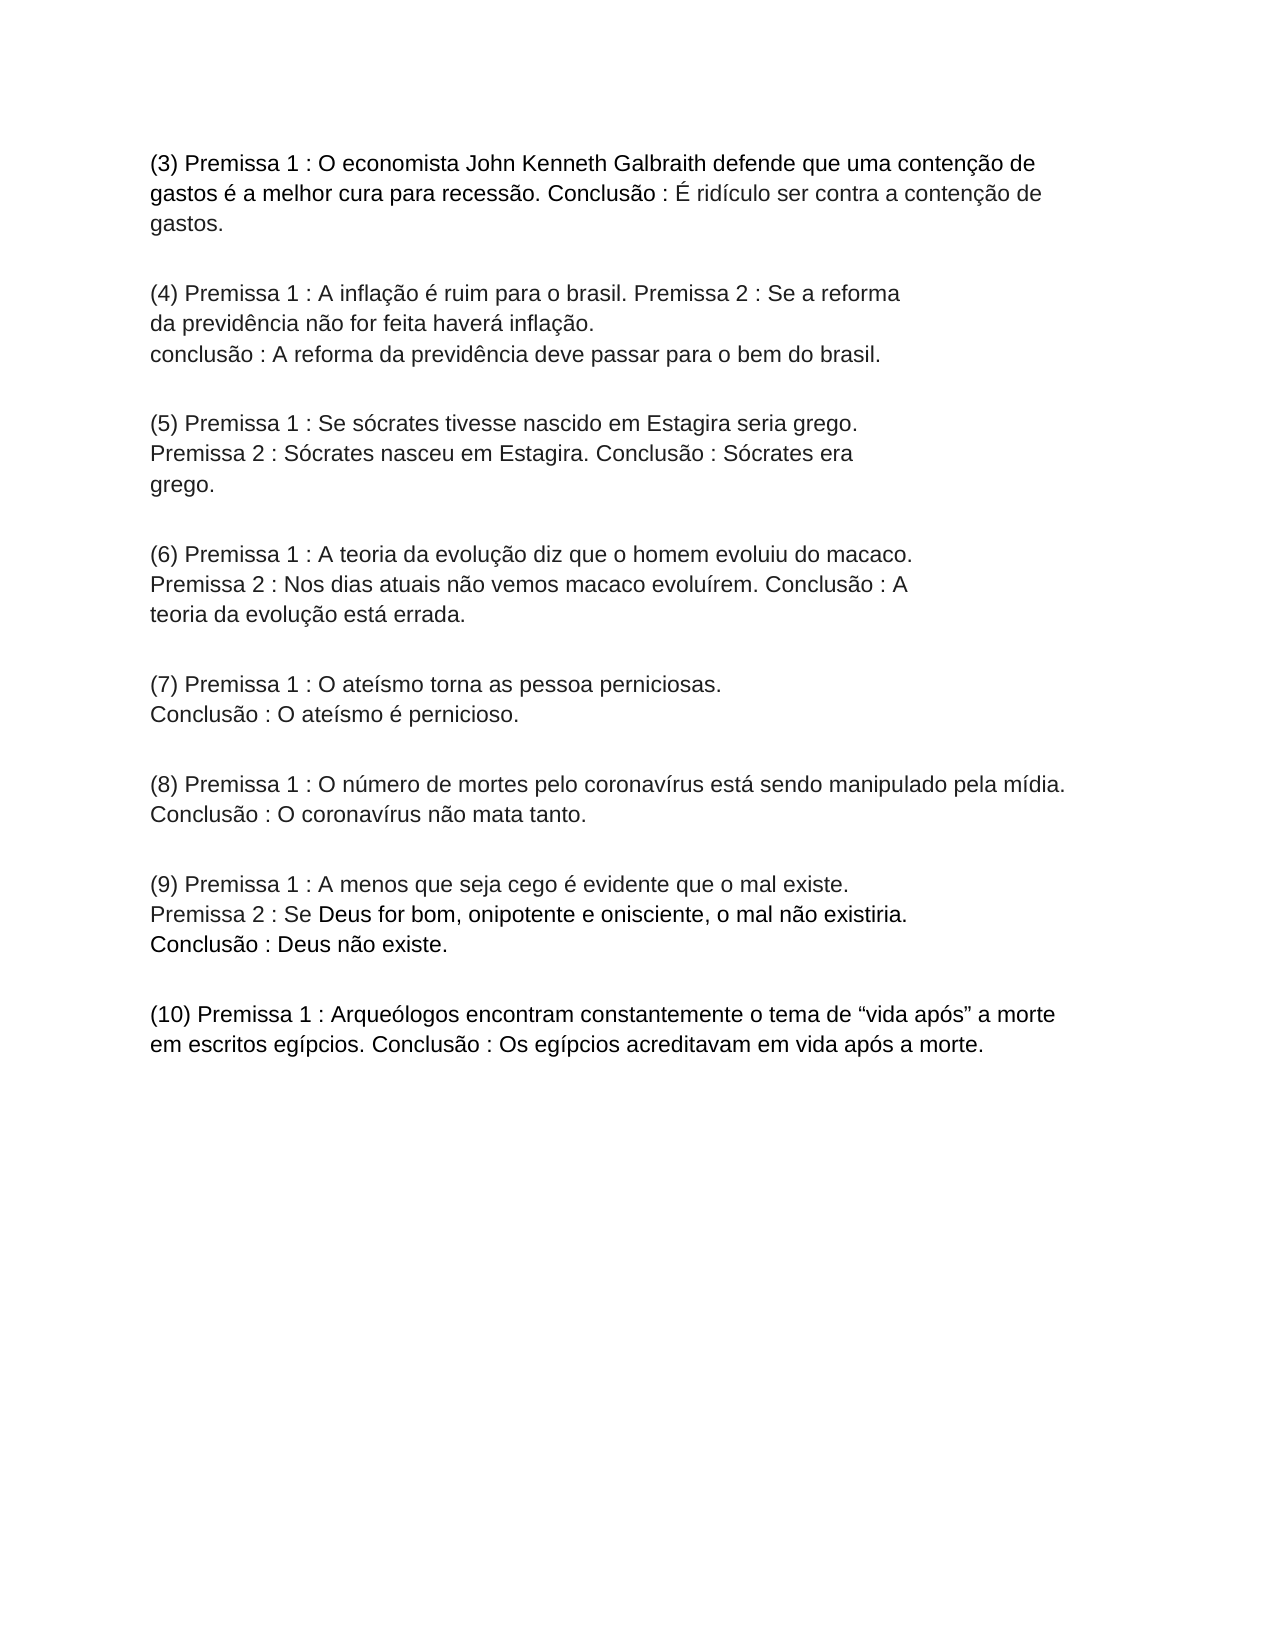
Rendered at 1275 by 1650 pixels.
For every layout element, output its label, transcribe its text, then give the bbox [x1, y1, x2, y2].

text (8) Premissa 1 : O número de mortes pelo coronavírus está sendo manipulado pela mídia. Conclusão : O coronavírus não mata tanto. [150, 771, 1099, 827]
text (5) Premissa 1 : Se sócrates tivesse nascido em Estagira seria grego. Premissa 2 : Sócrates nasceu em Estagira. Conclusão : Sócrates era grego. [150, 410, 892, 497]
text (4) Premissa 1 : A inflação é ruim para o brasil. Premissa 2 : Se a reforma da previdência não for feita haverá inflação. [150, 280, 901, 337]
text (7) Premissa 1 : O ateísmo torna as pessoa perniciosas. Conclusão : O ateísmo é pernicioso. [150, 671, 756, 727]
text conclusão : A reforma da previdência deve passar para o bem do brasil. [150, 341, 915, 367]
text (10) Premissa 1 : Arqueólogos encontram constantemente o tema de “vida após” a morte em escritos egípcios. Conclusão : Os egípcios acreditavam em vida após a morte. [150, 1001, 1089, 1057]
text (9) Premissa 1 : A menos que seja cego é evidente que o mal existe. Premissa 2 : Se Deus for bom, onipotente e onisciente, o mal não existiria. Conclusão : Deus não existe. [150, 871, 942, 957]
text (3) Premissa 1 : O economista John Kenneth Galbraith defende que uma contenção de gastos é a melhor cura para recessão. Conclusão : É ridículo ser contra a contenção de gastos. [150, 150, 1069, 237]
text (6) Premissa 1 : A teoria da evolução diz que o homem evoluiu do macaco. Premissa 2 : Nos dias atuais não vemos macaco evoluírem. Conclusão : A teoria da evolução está errada. [150, 541, 947, 628]
